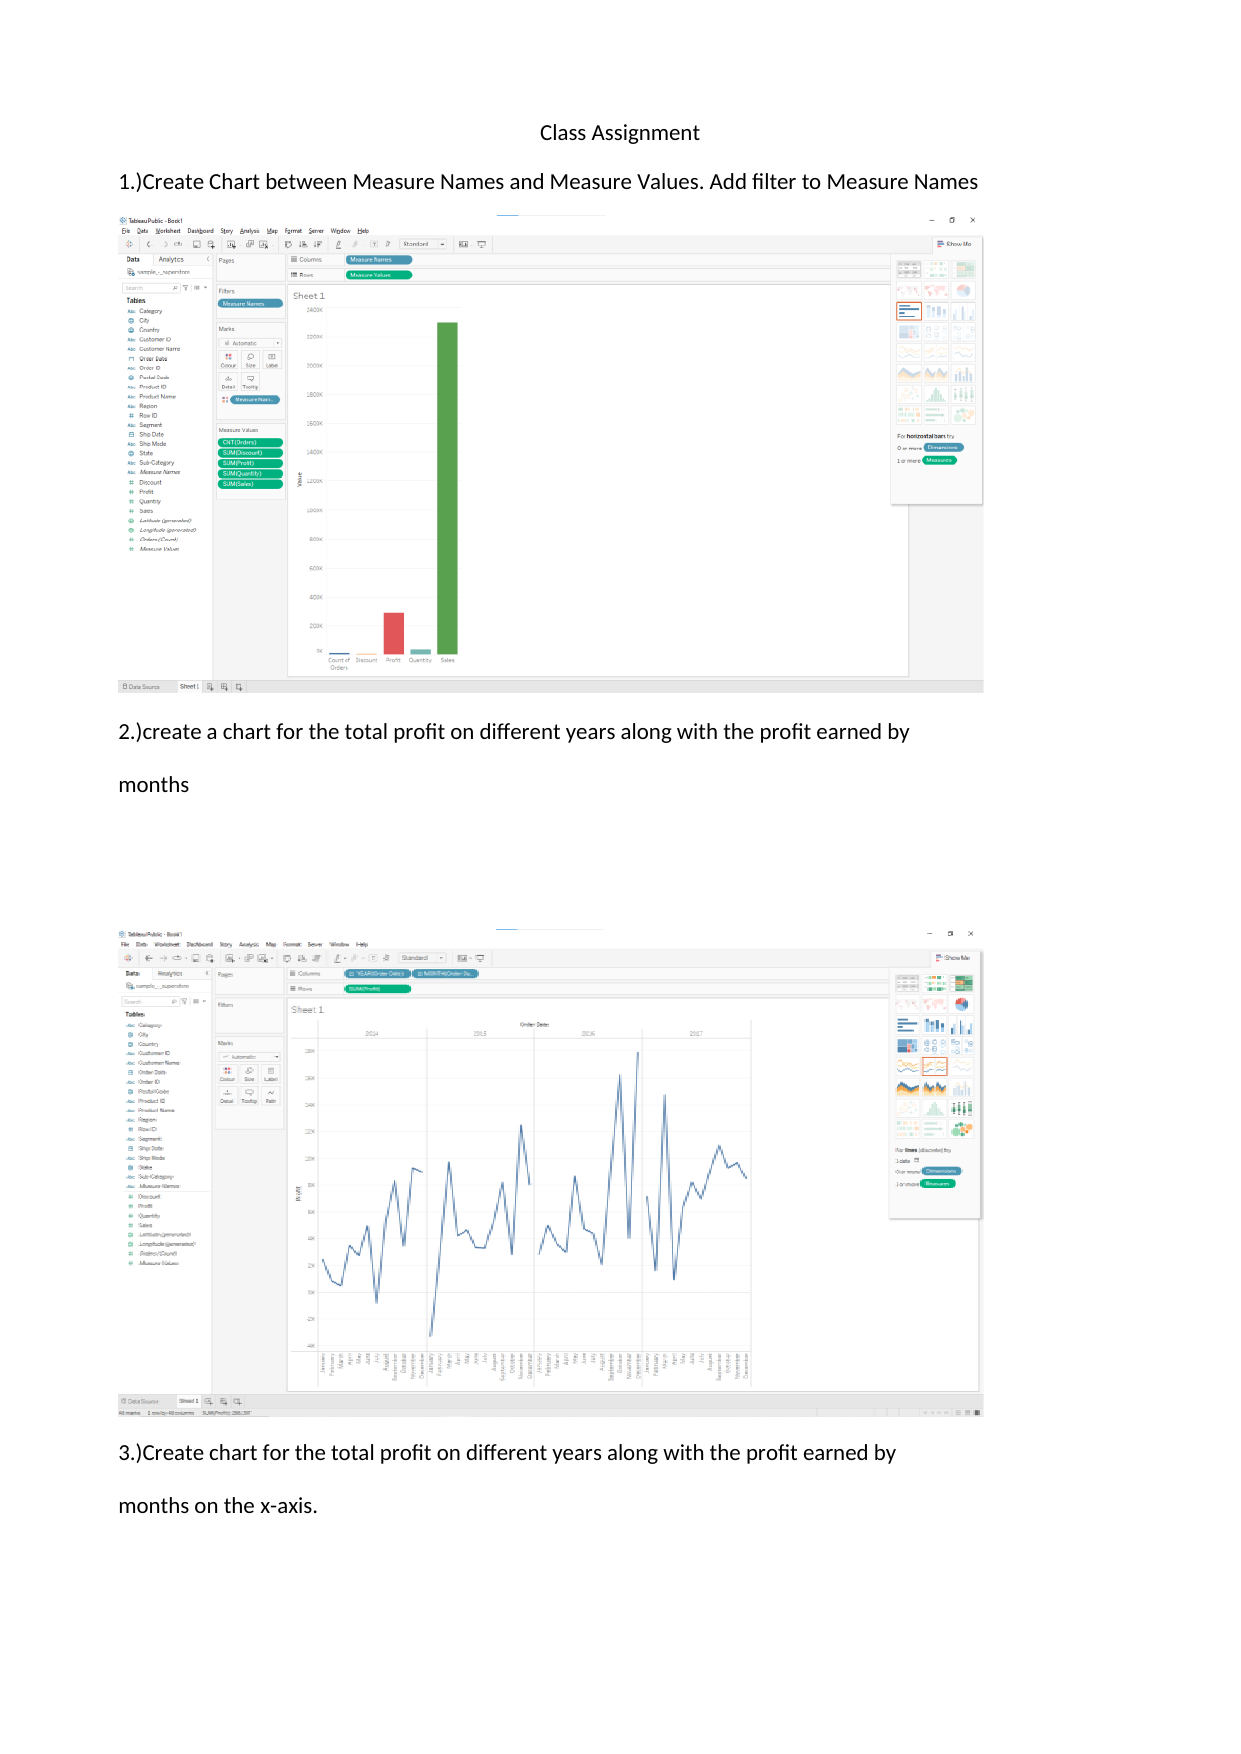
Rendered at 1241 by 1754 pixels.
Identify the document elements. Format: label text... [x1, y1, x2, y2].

text months on the x-axis. [118, 1491, 1122, 1519]
text 2.)create a chart for the total profit on different years along with the profit earned by [118, 717, 1122, 745]
text 3.)Create chart for the total profit on different years along with the profit earned by [118, 1438, 1122, 1466]
text 1.)Create Chart between Measure Names and Measure Values. Add filter to Measure Names [118, 167, 1122, 195]
text Class Assignment [118, 118, 1122, 146]
text months [118, 770, 1122, 798]
